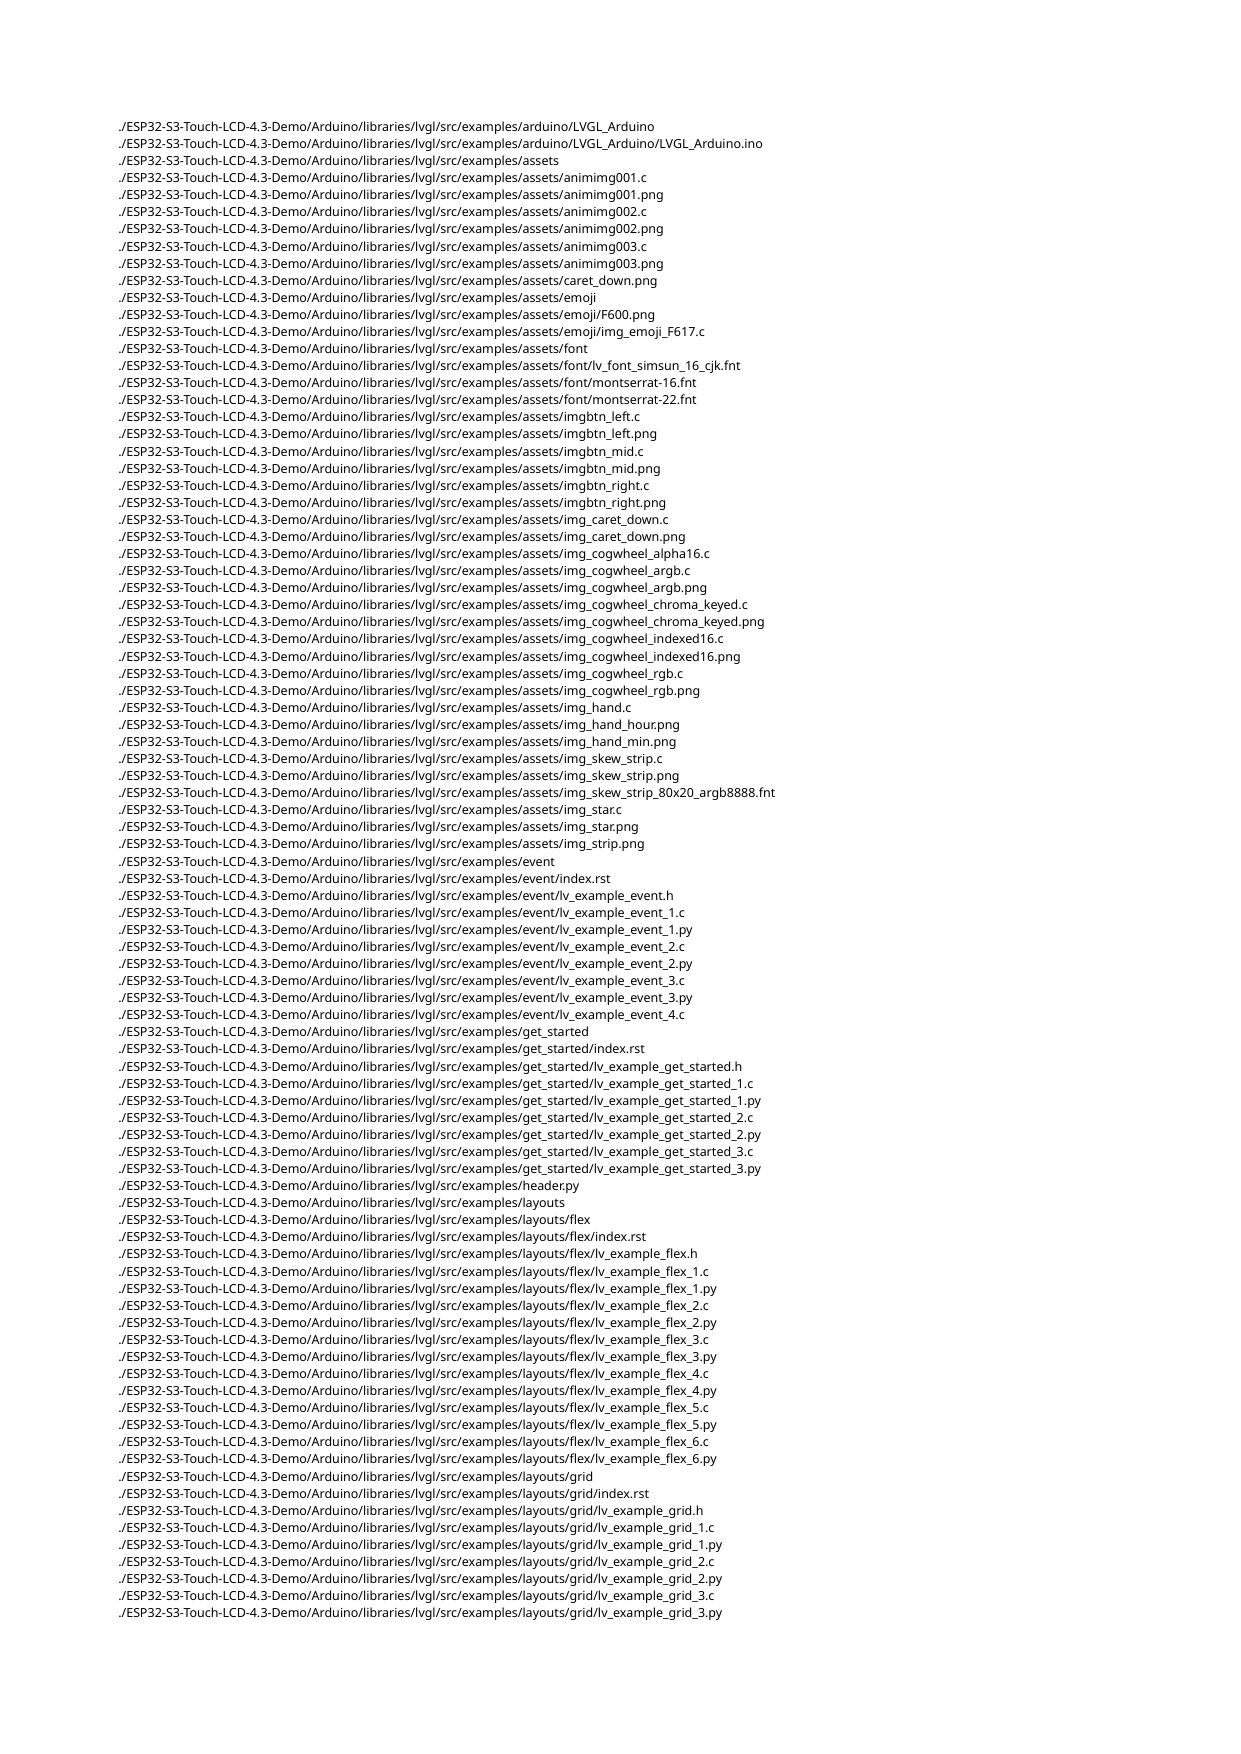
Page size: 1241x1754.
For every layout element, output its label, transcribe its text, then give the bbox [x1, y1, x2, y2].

text ./ESP32-S3-Touch-LCD-4.3-Demo/Arduino/libraries/lvgl/src/examples/assets/animimg002.c [118, 203, 1122, 221]
text ./ESP32-S3-Touch-LCD-4.3-Demo/Arduino/libraries/lvgl/src/examples/assets [118, 152, 1122, 169]
text ./ESP32-S3-Touch-LCD-4.3-Demo/Arduino/libraries/lvgl/src/examples/event/lv_example_event_2.py [118, 955, 1122, 972]
text ./ESP32-S3-Touch-LCD-4.3-Demo/Arduino/libraries/lvgl/src/examples/layouts/flex/lv_example_flex_6.c [118, 1433, 1122, 1451]
text ./ESP32-S3-Touch-LCD-4.3-Demo/Arduino/libraries/lvgl/src/examples/assets/img_cogwheel_rgb.png [118, 682, 1122, 699]
text ./ESP32-S3-Touch-LCD-4.3-Demo/Arduino/libraries/lvgl/src/examples/layouts/flex/lv_example_flex.h [118, 1246, 1122, 1263]
text ./ESP32-S3-Touch-LCD-4.3-Demo/Arduino/libraries/lvgl/src/examples/layouts/flex/lv_example_flex_3.py [118, 1348, 1122, 1365]
text ./ESP32-S3-Touch-LCD-4.3-Demo/Arduino/libraries/lvgl/src/examples/arduino/LVGL_Arduino [118, 118, 1122, 135]
text ./ESP32-S3-Touch-LCD-4.3-Demo/Arduino/libraries/lvgl/src/examples/layouts/flex/lv_example_flex_5.py [118, 1416, 1122, 1433]
text ./ESP32-S3-Touch-LCD-4.3-Demo/Arduino/libraries/lvgl/src/examples/assets/img_skew_strip.png [118, 767, 1122, 784]
text ./ESP32-S3-Touch-LCD-4.3-Demo/Arduino/libraries/lvgl/src/examples/layouts/grid/lv_example_grid_1.py [118, 1536, 1122, 1553]
text ./ESP32-S3-Touch-LCD-4.3-Demo/Arduino/libraries/lvgl/src/examples/assets/font/montserrat-16.fnt [118, 374, 1122, 391]
text ./ESP32-S3-Touch-LCD-4.3-Demo/Arduino/libraries/lvgl/src/examples/layouts/grid/lv_example_grid_1.c [118, 1519, 1122, 1536]
text ./ESP32-S3-Touch-LCD-4.3-Demo/Arduino/libraries/lvgl/src/examples/get_started/lv_example_get_started_2.py [118, 1126, 1122, 1143]
text ./ESP32-S3-Touch-LCD-4.3-Demo/Arduino/libraries/lvgl/src/examples/assets/img_hand_min.png [118, 733, 1122, 750]
text ./ESP32-S3-Touch-LCD-4.3-Demo/Arduino/libraries/lvgl/src/examples/get_started/lv_example_get_started_3.c [118, 1143, 1122, 1160]
text ./ESP32-S3-Touch-LCD-4.3-Demo/Arduino/libraries/lvgl/src/examples/get_started/lv_example_get_started.h [118, 1058, 1122, 1075]
text ./ESP32-S3-Touch-LCD-4.3-Demo/Arduino/libraries/lvgl/src/examples/assets/img_cogwheel_rgb.c [118, 665, 1122, 682]
text ./ESP32-S3-Touch-LCD-4.3-Demo/Arduino/libraries/lvgl/src/examples/assets/emoji [118, 289, 1122, 306]
text ./ESP32-S3-Touch-LCD-4.3-Demo/Arduino/libraries/lvgl/src/examples/assets/animimg001.c [118, 169, 1122, 186]
text ./ESP32-S3-Touch-LCD-4.3-Demo/Arduino/libraries/lvgl/src/examples/get_started/lv_example_get_started_3.py [118, 1160, 1122, 1177]
text ./ESP32-S3-Touch-LCD-4.3-Demo/Arduino/libraries/lvgl/src/examples/assets/imgbtn_left.png [118, 426, 1122, 443]
text ./ESP32-S3-Touch-LCD-4.3-Demo/Arduino/libraries/lvgl/src/examples/event/lv_example_event.h [118, 887, 1122, 904]
text ./ESP32-S3-Touch-LCD-4.3-Demo/Arduino/libraries/lvgl/src/examples/layouts/flex/lv_example_flex_2.c [118, 1297, 1122, 1314]
text ./ESP32-S3-Touch-LCD-4.3-Demo/Arduino/libraries/lvgl/src/examples/event/lv_example_event_1.c [118, 904, 1122, 921]
text ./ESP32-S3-Touch-LCD-4.3-Demo/Arduino/libraries/lvgl/src/examples/layouts/grid/lv_example_grid.h [118, 1502, 1122, 1519]
text ./ESP32-S3-Touch-LCD-4.3-Demo/Arduino/libraries/lvgl/src/examples/layouts/flex/index.rst [118, 1228, 1122, 1246]
text ./ESP32-S3-Touch-LCD-4.3-Demo/Arduino/libraries/lvgl/src/examples/assets/img_hand_hour.png [118, 716, 1122, 733]
text ./ESP32-S3-Touch-LCD-4.3-Demo/Arduino/libraries/lvgl/src/examples/assets/img_cogwheel_chroma_keyed.png [118, 613, 1122, 631]
text ./ESP32-S3-Touch-LCD-4.3-Demo/Arduino/libraries/lvgl/src/examples/assets/img_cogwheel_alpha16.c [118, 545, 1122, 562]
text ./ESP32-S3-Touch-LCD-4.3-Demo/Arduino/libraries/lvgl/src/examples/assets/img_cogwheel_chroma_keyed.c [118, 596, 1122, 613]
text ./ESP32-S3-Touch-LCD-4.3-Demo/Arduino/libraries/lvgl/src/examples/assets/animimg001.png [118, 186, 1122, 203]
text ./ESP32-S3-Touch-LCD-4.3-Demo/Arduino/libraries/lvgl/src/examples/assets/imgbtn_right.c [118, 477, 1122, 494]
text ./ESP32-S3-Touch-LCD-4.3-Demo/Arduino/libraries/lvgl/src/examples/assets/img_cogwheel_indexed16.c [118, 631, 1122, 648]
text ./ESP32-S3-Touch-LCD-4.3-Demo/Arduino/libraries/lvgl/src/examples/event/lv_example_event_3.py [118, 989, 1122, 1006]
text ./ESP32-S3-Touch-LCD-4.3-Demo/Arduino/libraries/lvgl/src/examples/event/lv_example_event_2.c [118, 938, 1122, 955]
text ./ESP32-S3-Touch-LCD-4.3-Demo/Arduino/libraries/lvgl/src/examples/arduino/LVGL_Arduino/LVGL_Arduino.ino [118, 135, 1122, 152]
text ./ESP32-S3-Touch-LCD-4.3-Demo/Arduino/libraries/lvgl/src/examples/layouts/grid/lv_example_grid_3.c [118, 1587, 1122, 1604]
text ./ESP32-S3-Touch-LCD-4.3-Demo/Arduino/libraries/lvgl/src/examples/layouts/flex/lv_example_flex_3.c [118, 1331, 1122, 1348]
text ./ESP32-S3-Touch-LCD-4.3-Demo/Arduino/libraries/lvgl/src/examples/assets/img_skew_strip.c [118, 750, 1122, 767]
text ./ESP32-S3-Touch-LCD-4.3-Demo/Arduino/libraries/lvgl/src/examples/event [118, 853, 1122, 870]
text ./ESP32-S3-Touch-LCD-4.3-Demo/Arduino/libraries/lvgl/src/examples/assets/img_strip.png [118, 836, 1122, 853]
text ./ESP32-S3-Touch-LCD-4.3-Demo/Arduino/libraries/lvgl/src/examples/layouts/flex/lv_example_flex_5.c [118, 1399, 1122, 1416]
text ./ESP32-S3-Touch-LCD-4.3-Demo/Arduino/libraries/lvgl/src/examples/get_started/lv_example_get_started_2.c [118, 1109, 1122, 1126]
text ./ESP32-S3-Touch-LCD-4.3-Demo/Arduino/libraries/lvgl/src/examples/event/lv_example_event_4.c [118, 1006, 1122, 1023]
text ./ESP32-S3-Touch-LCD-4.3-Demo/Arduino/libraries/lvgl/src/examples/layouts/flex/lv_example_flex_1.py [118, 1280, 1122, 1297]
text ./ESP32-S3-Touch-LCD-4.3-Demo/Arduino/libraries/lvgl/src/examples/layouts/grid/index.rst [118, 1485, 1122, 1502]
text ./ESP32-S3-Touch-LCD-4.3-Demo/Arduino/libraries/lvgl/src/examples/layouts/grid [118, 1468, 1122, 1485]
text ./ESP32-S3-Touch-LCD-4.3-Demo/Arduino/libraries/lvgl/src/examples/assets/img_star.png [118, 818, 1122, 836]
text ./ESP32-S3-Touch-LCD-4.3-Demo/Arduino/libraries/lvgl/src/examples/get_started [118, 1023, 1122, 1041]
text ./ESP32-S3-Touch-LCD-4.3-Demo/Arduino/libraries/lvgl/src/examples/assets/caret_down.png [118, 272, 1122, 289]
text ./ESP32-S3-Touch-LCD-4.3-Demo/Arduino/libraries/lvgl/src/examples/assets/imgbtn_right.png [118, 494, 1122, 511]
text ./ESP32-S3-Touch-LCD-4.3-Demo/Arduino/libraries/lvgl/src/examples/assets/font [118, 340, 1122, 357]
text ./ESP32-S3-Touch-LCD-4.3-Demo/Arduino/libraries/lvgl/src/examples/layouts/grid/lv_example_grid_3.py [118, 1604, 1122, 1621]
text ./ESP32-S3-Touch-LCD-4.3-Demo/Arduino/libraries/lvgl/src/examples/assets/img_caret_down.c [118, 511, 1122, 528]
text ./ESP32-S3-Touch-LCD-4.3-Demo/Arduino/libraries/lvgl/src/examples/layouts/flex/lv_example_flex_1.c [118, 1263, 1122, 1280]
text ./ESP32-S3-Touch-LCD-4.3-Demo/Arduino/libraries/lvgl/src/examples/assets/imgbtn_mid.c [118, 443, 1122, 460]
text ./ESP32-S3-Touch-LCD-4.3-Demo/Arduino/libraries/lvgl/src/examples/get_started/lv_example_get_started_1.py [118, 1092, 1122, 1109]
text ./ESP32-S3-Touch-LCD-4.3-Demo/Arduino/libraries/lvgl/src/examples/assets/img_caret_down.png [118, 528, 1122, 545]
text ./ESP32-S3-Touch-LCD-4.3-Demo/Arduino/libraries/lvgl/src/examples/assets/img_cogwheel_indexed16.png [118, 648, 1122, 665]
text ./ESP32-S3-Touch-LCD-4.3-Demo/Arduino/libraries/lvgl/src/examples/assets/emoji/img_emoji_F617.c [118, 323, 1122, 340]
text ./ESP32-S3-Touch-LCD-4.3-Demo/Arduino/libraries/lvgl/src/examples/event/lv_example_event_1.py [118, 921, 1122, 938]
text ./ESP32-S3-Touch-LCD-4.3-Demo/Arduino/libraries/lvgl/src/examples/assets/font/lv_font_simsun_16_cjk.fnt [118, 357, 1122, 374]
text ./ESP32-S3-Touch-LCD-4.3-Demo/Arduino/libraries/lvgl/src/examples/assets/img_skew_strip_80x20_argb8888.fnt [118, 784, 1122, 801]
text ./ESP32-S3-Touch-LCD-4.3-Demo/Arduino/libraries/lvgl/src/examples/layouts/flex/lv_example_flex_6.py [118, 1451, 1122, 1468]
text ./ESP32-S3-Touch-LCD-4.3-Demo/Arduino/libraries/lvgl/src/examples/layouts [118, 1194, 1122, 1211]
text ./ESP32-S3-Touch-LCD-4.3-Demo/Arduino/libraries/lvgl/src/examples/layouts/grid/lv_example_grid_2.py [118, 1570, 1122, 1587]
text ./ESP32-S3-Touch-LCD-4.3-Demo/Arduino/libraries/lvgl/src/examples/assets/imgbtn_mid.png [118, 460, 1122, 477]
text ./ESP32-S3-Touch-LCD-4.3-Demo/Arduino/libraries/lvgl/src/examples/assets/animimg002.png [118, 221, 1122, 238]
text ./ESP32-S3-Touch-LCD-4.3-Demo/Arduino/libraries/lvgl/src/examples/event/lv_example_event_3.c [118, 972, 1122, 989]
text ./ESP32-S3-Touch-LCD-4.3-Demo/Arduino/libraries/lvgl/src/examples/get_started/index.rst [118, 1041, 1122, 1058]
text ./ESP32-S3-Touch-LCD-4.3-Demo/Arduino/libraries/lvgl/src/examples/layouts/flex/lv_example_flex_4.c [118, 1365, 1122, 1382]
text ./ESP32-S3-Touch-LCD-4.3-Demo/Arduino/libraries/lvgl/src/examples/assets/img_hand.c [118, 699, 1122, 716]
text ./ESP32-S3-Touch-LCD-4.3-Demo/Arduino/libraries/lvgl/src/examples/assets/animimg003.c [118, 238, 1122, 255]
text ./ESP32-S3-Touch-LCD-4.3-Demo/Arduino/libraries/lvgl/src/examples/layouts/flex/lv_example_flex_4.py [118, 1382, 1122, 1399]
text ./ESP32-S3-Touch-LCD-4.3-Demo/Arduino/libraries/lvgl/src/examples/event/index.rst [118, 870, 1122, 887]
text ./ESP32-S3-Touch-LCD-4.3-Demo/Arduino/libraries/lvgl/src/examples/assets/imgbtn_left.c [118, 408, 1122, 426]
text ./ESP32-S3-Touch-LCD-4.3-Demo/Arduino/libraries/lvgl/src/examples/assets/emoji/F600.png [118, 306, 1122, 323]
text ./ESP32-S3-Touch-LCD-4.3-Demo/Arduino/libraries/lvgl/src/examples/layouts/flex/lv_example_flex_2.py [118, 1314, 1122, 1331]
text ./ESP32-S3-Touch-LCD-4.3-Demo/Arduino/libraries/lvgl/src/examples/assets/img_cogwheel_argb.c [118, 562, 1122, 579]
text ./ESP32-S3-Touch-LCD-4.3-Demo/Arduino/libraries/lvgl/src/examples/header.py [118, 1177, 1122, 1194]
text ./ESP32-S3-Touch-LCD-4.3-Demo/Arduino/libraries/lvgl/src/examples/layouts/grid/lv_example_grid_2.c [118, 1553, 1122, 1570]
text ./ESP32-S3-Touch-LCD-4.3-Demo/Arduino/libraries/lvgl/src/examples/assets/img_cogwheel_argb.png [118, 579, 1122, 596]
text ./ESP32-S3-Touch-LCD-4.3-Demo/Arduino/libraries/lvgl/src/examples/assets/animimg003.png [118, 255, 1122, 272]
text ./ESP32-S3-Touch-LCD-4.3-Demo/Arduino/libraries/lvgl/src/examples/layouts/flex [118, 1211, 1122, 1228]
text ./ESP32-S3-Touch-LCD-4.3-Demo/Arduino/libraries/lvgl/src/examples/get_started/lv_example_get_started_1.c [118, 1075, 1122, 1092]
text ./ESP32-S3-Touch-LCD-4.3-Demo/Arduino/libraries/lvgl/src/examples/assets/img_star.c [118, 801, 1122, 818]
text ./ESP32-S3-Touch-LCD-4.3-Demo/Arduino/libraries/lvgl/src/examples/assets/font/montserrat-22.fnt [118, 391, 1122, 408]
